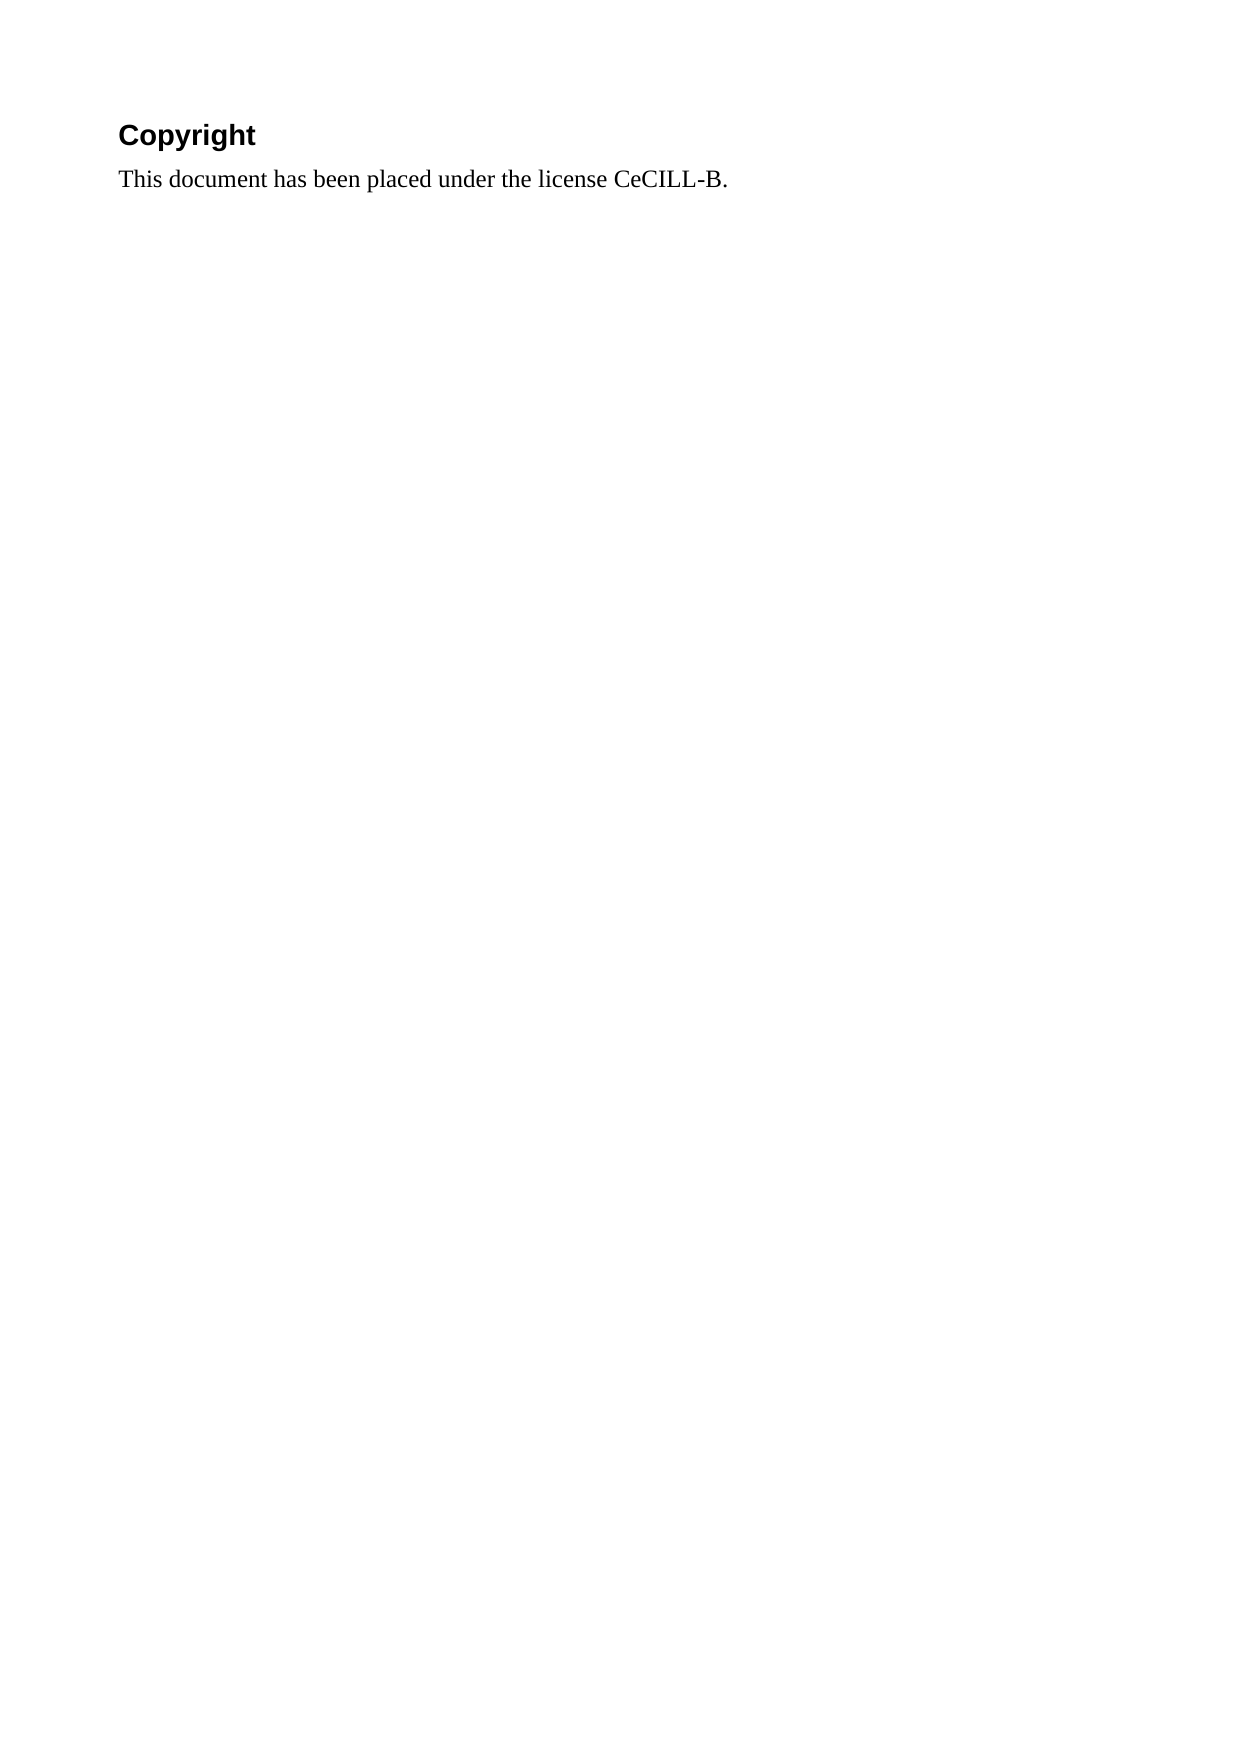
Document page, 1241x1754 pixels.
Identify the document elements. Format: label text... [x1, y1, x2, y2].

subtitle Copyright [118, 118, 1122, 152]
text This document has been placed under the license CeCILL-B. [118, 164, 1122, 193]
